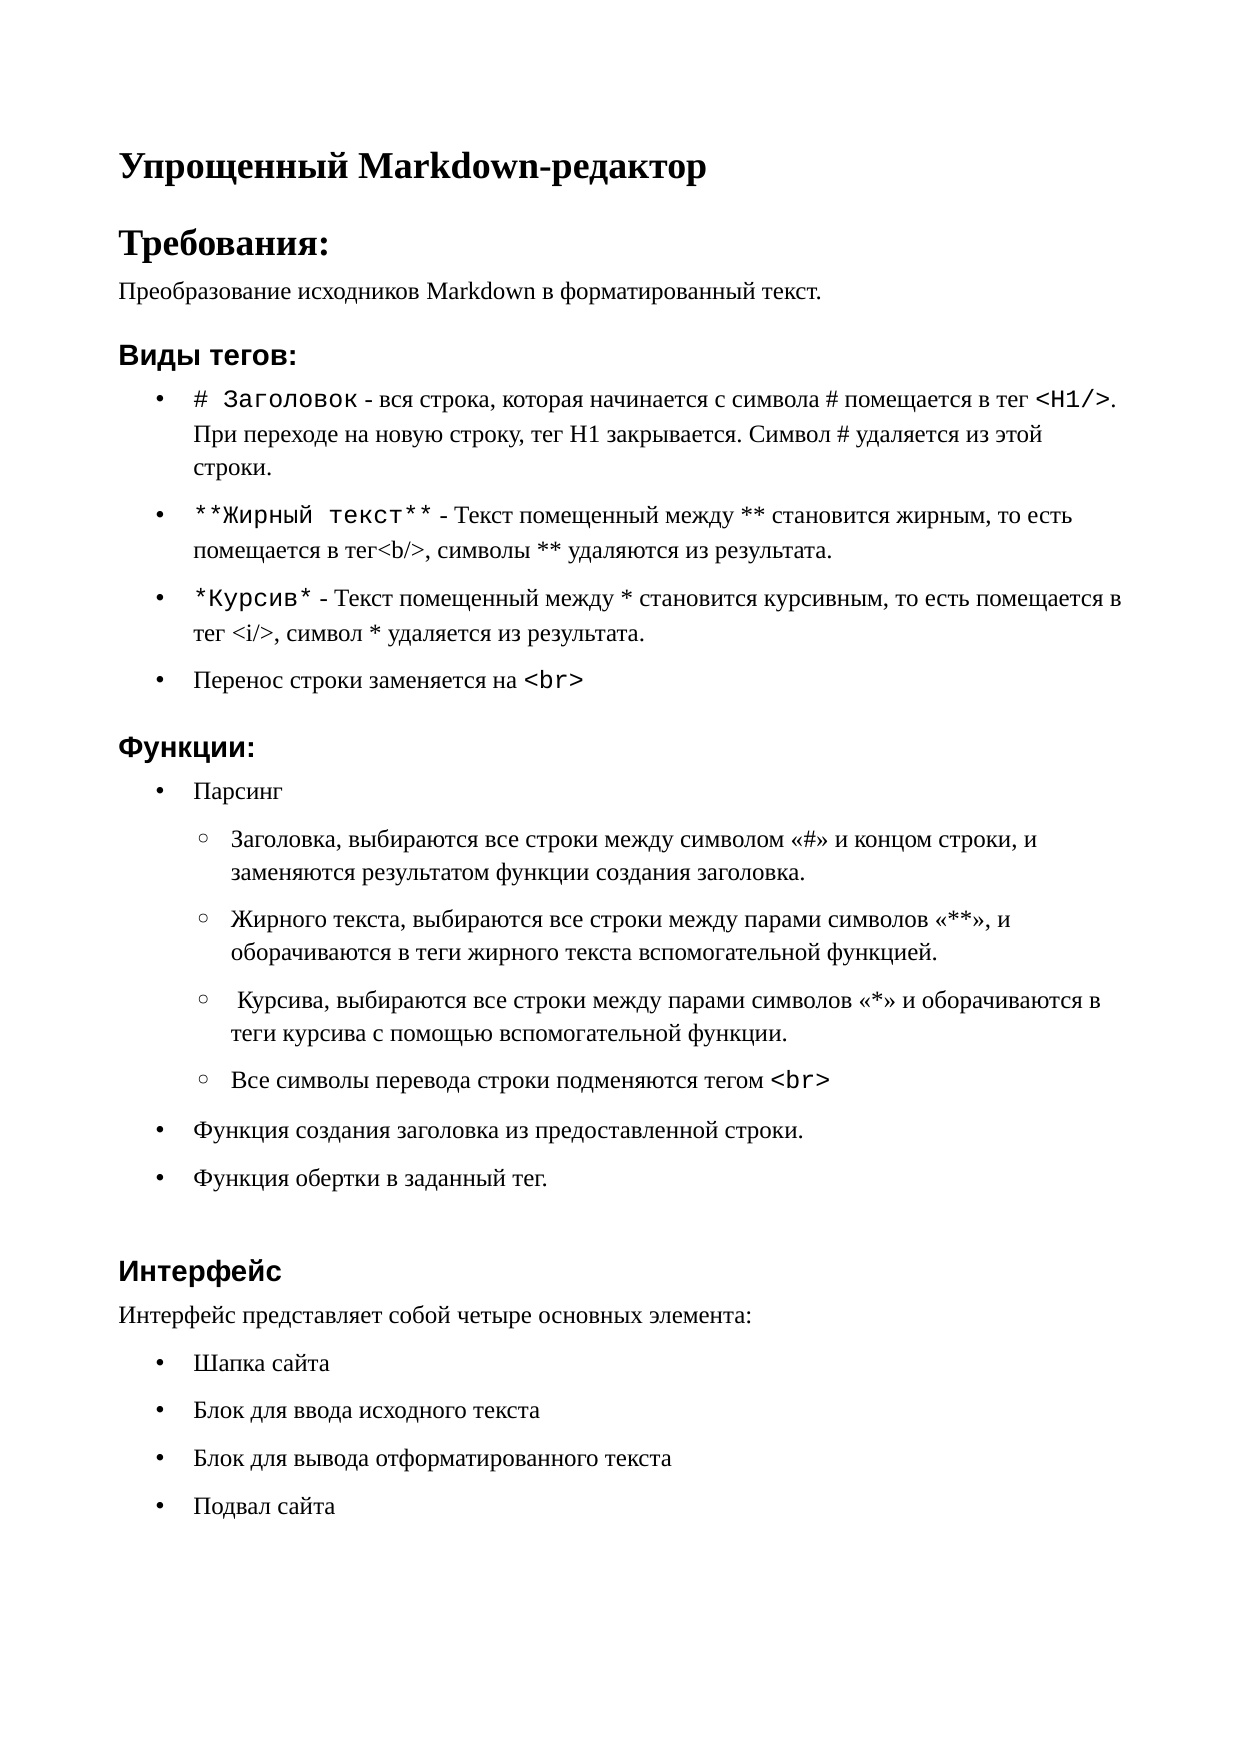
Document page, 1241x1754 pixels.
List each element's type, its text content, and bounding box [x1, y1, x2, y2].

list Перенос строки заменяется на <br> [156, 665, 1122, 696]
list # Заголовок - вся строка, которая начинается с символа # помещается в тег <H1/>. При переходе на новую строку, тег H1 закрывается. Символ # удаляется из этой строки. [156, 384, 1122, 481]
text Интерфейс представляет собой четыре основных элемента: [118, 1300, 1122, 1329]
list Функция обертки в заданный тег. [156, 1163, 1122, 1192]
list Блок для вывода отформатированного текста [156, 1443, 1122, 1472]
list Блок для ввода исходного текста [156, 1396, 1122, 1424]
list Заголовка, выбираются все строки между символом «#» и концом строки, и заменяются результатом функции создания заголовка. [193, 824, 1122, 886]
list Парсинг [156, 776, 1122, 805]
text Преобразование исходников Markdown в форматированный текст. [118, 276, 1122, 304]
list Подвал сайта [156, 1491, 1122, 1519]
list Жирного текста, выбираются все строки между парами символов «**», и оборачиваются в теги жирного текста вспомогательной функцией. [193, 904, 1122, 966]
subtitle Требования: [118, 220, 1122, 263]
list Все символы перевода строки подменяются тегом <br> [193, 1066, 1122, 1096]
subtitle Функции: [118, 730, 1122, 764]
subtitle Виды тегов: [118, 338, 1122, 372]
list Шапка сайта [156, 1348, 1122, 1377]
subtitle Упрощенный Markdown-редактор [118, 143, 1122, 187]
list Функция создания заголовка из предоставленной строки. [156, 1116, 1122, 1144]
list **Жирный текст** - Текст помещенный между ** становится жирным, то есть помещается в тег<b/>, символы ** удаляются из результата. [156, 500, 1122, 564]
list *Курсив* - Текст помещенный между * становится курсивным, то есть помещается в тег <i/>, символ * удаляется из результата. [156, 583, 1122, 646]
subtitle Интерфейс [118, 1254, 1122, 1288]
list Курсива, выбираются все строки между парами символов «*» и оборачиваются в теги курсива с помощью вспомогательной функции. [193, 985, 1122, 1047]
